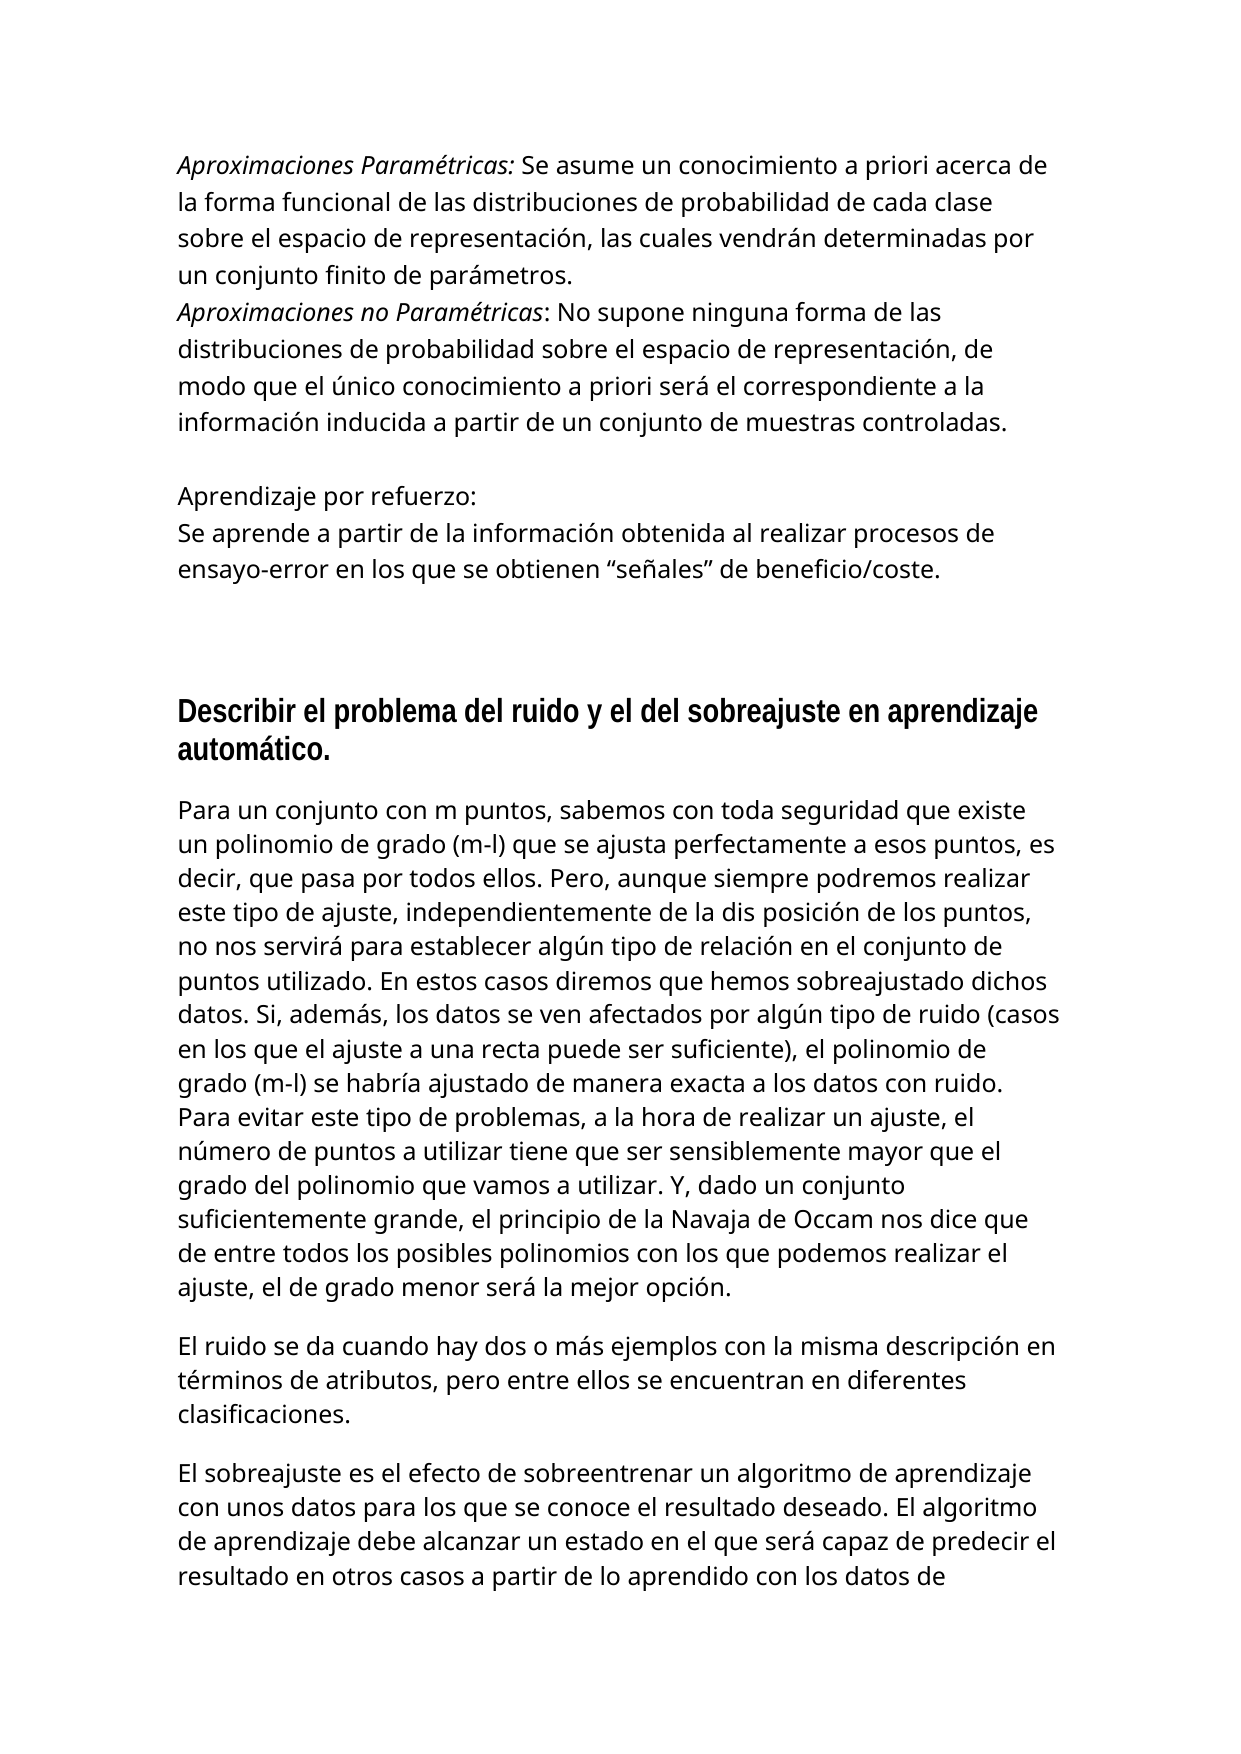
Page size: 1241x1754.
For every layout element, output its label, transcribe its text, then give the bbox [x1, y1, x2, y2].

text El ruido se da cuando hay dos o más ejemplos con la misma descripción en términos de atributos, pero entre ellos se encuentran en diferentes clasificaciones. [177, 1329, 1063, 1431]
text Para un conjunto con m puntos, sabemos con toda seguridad que existe un polinomio de grado (m-l) que se ajusta perfectamente a esos puntos, es decir, que pasa por todos ellos. Pero, aunque siempre podremos realizar este tipo de ajuste, independientemente de la dis­ posición de los puntos, no nos servirá para establecer algún tipo de relación en el conjunto de puntos utilizado. En estos casos diremos que hemos sobreajustado dichos datos. Si, además, los datos se ven afectados por algún tipo de ruido (casos en los que el ajuste a una recta puede ser suficiente), el polinomio de grado (m-l) se habría ajustado de manera exacta a los datos con ruido. Para evitar este tipo de problemas, a la hora de realizar un ajuste, el número de puntos a utilizar tiene que ser sensiblemente mayor que el grado del polinomio que vamos a utilizar. Y, dado un conjunto suficientemente grande, el principio de la Navaja de Occam nos dice que de entre todos los posibles polinomios con los que podemos realizar el ajuste, el de grado menor será la mejor opción. [177, 793, 1063, 1304]
text Aproximaciones no Paramétricas: No supone ninguna forma de las distribuciones de probabilidad sobre el espacio de representación, de modo que el único conocimiento a priori será el correspondiente a la información inducida a partir de un conjunto de muestras controladas. [177, 295, 1063, 439]
text El sobreajuste es el efecto de sobreentrenar un algoritmo de aprendizaje con unos datos para los que se conoce el resultado deseado. El algoritmo de aprendizaje debe alcanzar un estado en el que será capaz de predecir el resultado en otros casos a partir de lo aprendido con los datos de [177, 1456, 1063, 1592]
text Describir el problema del ruido y el del sobreajuste en aprendizaje automático. [177, 691, 1063, 768]
text Se aprende a partir de la información obtenida al realizar procesos de ensayo-error en los que se obtienen “señales” de beneficio/coste. [177, 515, 1063, 586]
text Aprendizaje por refuerzo: [177, 478, 1063, 513]
text Aproximaciones Paramétricas: Se asume un conocimiento a priori acerca de la forma funcional de las distribuciones de probabilidad de cada clase sobre el espacio de representación, las cuales vendrán determinadas por un conjunto finito de parámetros. [177, 148, 1063, 292]
